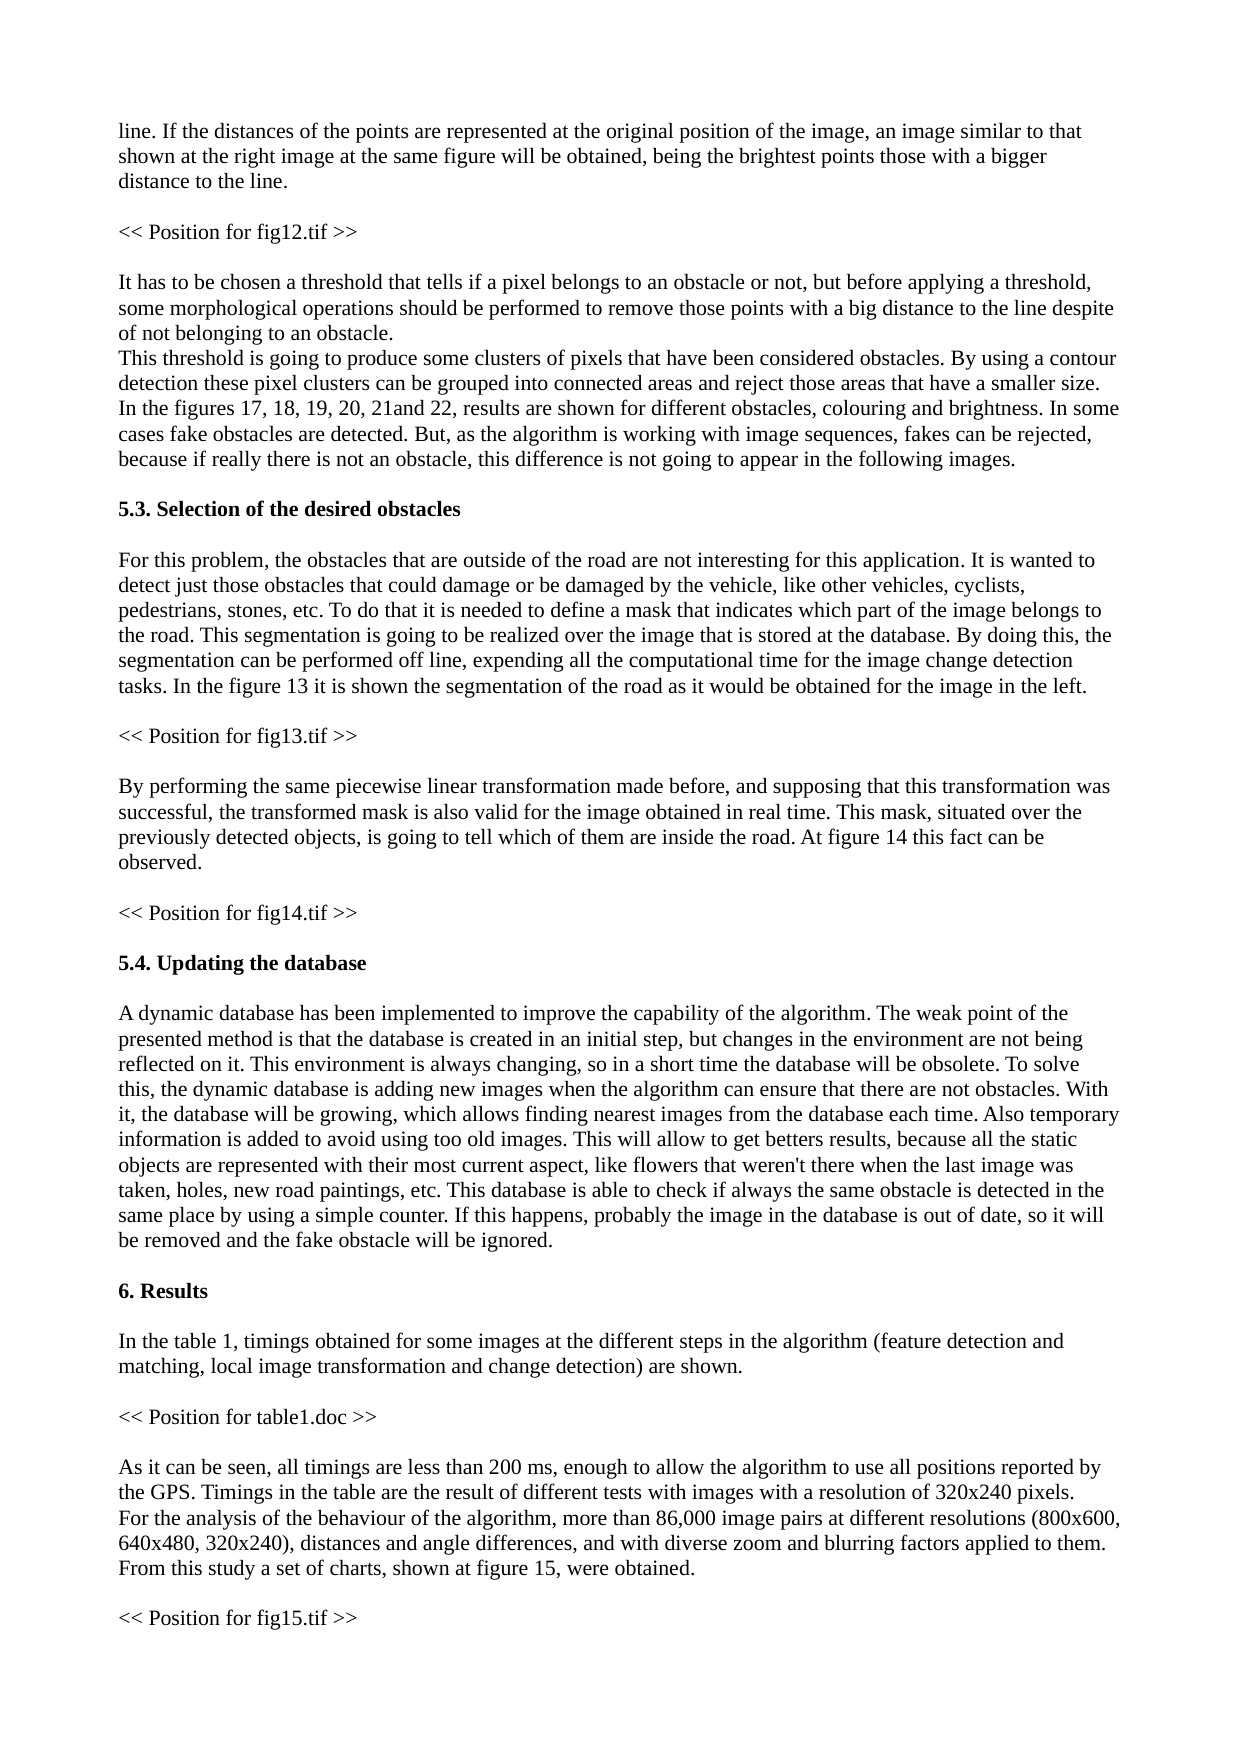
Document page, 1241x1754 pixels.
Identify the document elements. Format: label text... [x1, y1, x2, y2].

text line. If the distances of the points are represented at the original position of the image, an image similar to that shown at the right image at the same figure will be obtained, being the brightest points those with a bigger distance to the line. [118, 118, 1122, 194]
text A dynamic database has been implemented to improve the capability of the algorithm. The weak point of the presented method is that the database is created in an initial step, but changes in the environment are not being reflected on it. This environment is always changing, so in a short time the database will be obsolete. To solve this, the dynamic database is adding new images when the algorithm can ensure that there are not obstacles. With it, the database will be growing, which allows finding nearest images from the database each time. Also temporary information is added to avoid using too old images. This will allow to get betters results, because all the static objects are represented with their most current aspect, like flowers that weren't there when the last image was taken, holes, new road paintings, etc. This database is able to check if always the same obstacle is detected in the same place by using a simple counter. If this happens, probably the image in the database is out of date, so it will be removed and the fake obstacle will be ignored. [118, 1000, 1122, 1252]
text By performing the same piecewise linear transformation made before, and supposing that this transformation was successful, the transformed mask is also valid for the image obtained in real time. This mask, situated over the previously detected objects, is going to tell which of them are inside the road. At figure 14 this fact can be observed. [118, 773, 1122, 874]
text In the table 1, timings obtained for some images at the different steps in the algorithm (feature detection and matching, local image transformation and change detection) are shown. [118, 1328, 1122, 1378]
text << Position for fig13.tif >> [118, 723, 1122, 748]
text This threshold is going to produce some clusters of pixels that have been considered obstacles. By using a contour detection these pixel clusters can be grouped into connected areas and reject those areas that have a smaller size. In the figures 17, 18, 19, 20, 21and 22, results are shown for different obstacles, colouring and brightness. In some cases fake obstacles are detected. But, as the algorithm is working with image sequences, fakes can be rejected, because if really there is not an obstacle, this difference is not going to appear in the following images. [118, 345, 1122, 471]
text 6. Results [118, 1278, 1122, 1303]
text For the analysis of the behaviour of the algorithm, more than 86,000 image pairs at different resolutions (800x600, 640x480, 320x240), distances and angle differences, and with diverse zoom and blurring factors applied to them. From this study a set of charts, shown at figure 15, were obtained. [118, 1504, 1122, 1580]
text << Position for table1.doc >> [118, 1404, 1122, 1429]
text << Position for fig12.tif >> [118, 219, 1122, 244]
text For this problem, the obstacles that are outside of the road are not interesting for this application. It is wanted to detect just those obstacles that could damage or be damaged by the vehicle, like other vehicles, cyclists, pedestrians, stones, etc. To do that it is needed to define a mask that indicates which part of the image belongs to the road. This segmentation is going to be realized over the image that is stored at the database. By doing this, the segmentation can be performed off line, expending all the computational time for the image change detection tasks. In the figure 13 it is shown the segmentation of the road as it would be obtained for the image in the left. [118, 547, 1122, 698]
text << Position for fig15.tif >> [118, 1605, 1122, 1631]
text It has to be chosen a threshold that tells if a pixel belongs to an obstacle or not, but before applying a threshold, some morphological operations should be performed to remove those points with a big distance to the line despite of not belonging to an obstacle. [118, 269, 1122, 345]
text 5.3. Selection of the desired obstacles [118, 496, 1122, 521]
text As it can be seen, all timings are less than 200 ms, enough to allow the algorithm to use all positions reported by the GPS. Timings in the table are the result of different tests with images with a resolution of 320x240 pixels. [118, 1454, 1122, 1504]
text 5.4. Updating the database [118, 950, 1122, 975]
text << Position for fig14.tif >> [118, 899, 1122, 925]
